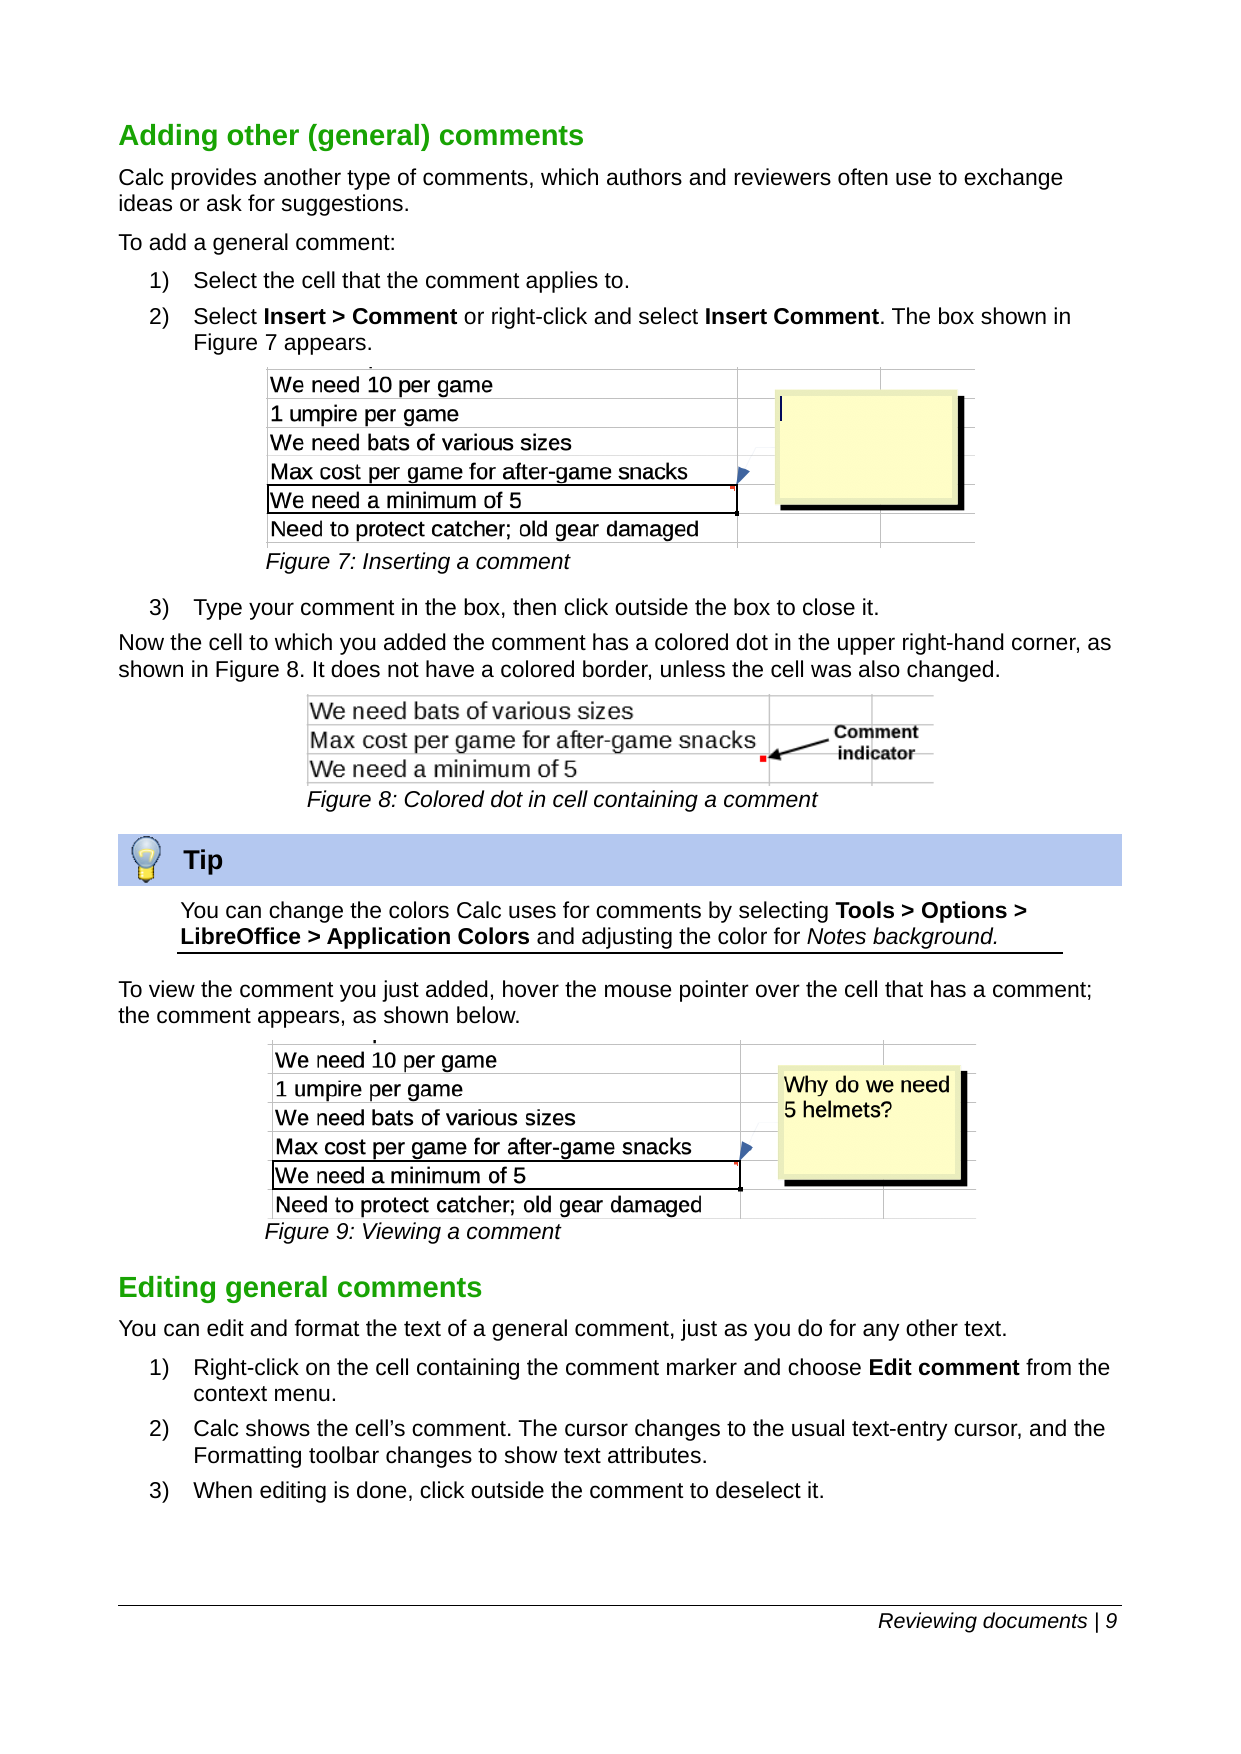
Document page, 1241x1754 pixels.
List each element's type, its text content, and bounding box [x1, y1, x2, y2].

text You can edit and format the text of a general comment, just as you do for any other text. [118, 1315, 1122, 1341]
text Figure 9: Viewing a comment [264, 1041, 976, 1244]
text Calc provides another type of comments, which authors and reviewers often use to exchange ideas or ask for suggestions. [118, 163, 1122, 216]
text To view the comment you just added, hover the mouse pointer over the cell that has a comment; the comment appears, as shown below. [118, 976, 1122, 1028]
text Now the cell to which you added the comment has a colored dot in the upper right-hand corner, as shown in Figure 8. It does not have a colored border, unless the cell was also changed. [118, 629, 1122, 682]
text Figure 7: Inserting a comment [265, 367, 975, 574]
subtitle Tip [170, 834, 1122, 886]
text Figure 8: Colored dot in cell containing a comment [307, 786, 934, 812]
picture [306, 694, 934, 786]
subtitle Adding other (general) comments [118, 118, 1122, 152]
picture [267, 1040, 977, 1219]
list Right-click on the cell containing the comment marker and choose Edit comment from the context menu. [169, 1354, 1122, 1407]
picture [119, 834, 170, 886]
text You can change the colors Calc uses for comments by selecting Tools > Options > LibreOffice > Application Colors and adjusting the color for Notes background. [177, 894, 1063, 952]
subtitle Editing general comments [118, 1270, 1122, 1303]
picture [266, 367, 975, 548]
list Calc shows the cell’s comment. The cursor changes to the usual text-entry cursor, and the Formatting toolbar changes to show text attributes. [169, 1415, 1122, 1468]
list Select Insert > Comment or right-click and select Insert Comment. The box shown in Figure 7 appears. [169, 303, 1122, 355]
list Select the cell that the comment applies to. [169, 267, 1122, 294]
list Type your comment in the box, then click outside the box to close it. [169, 594, 1122, 620]
list When editing is done, click outside the comment to deselect it. [169, 1477, 1122, 1503]
list To add a general comment: [118, 229, 1122, 255]
